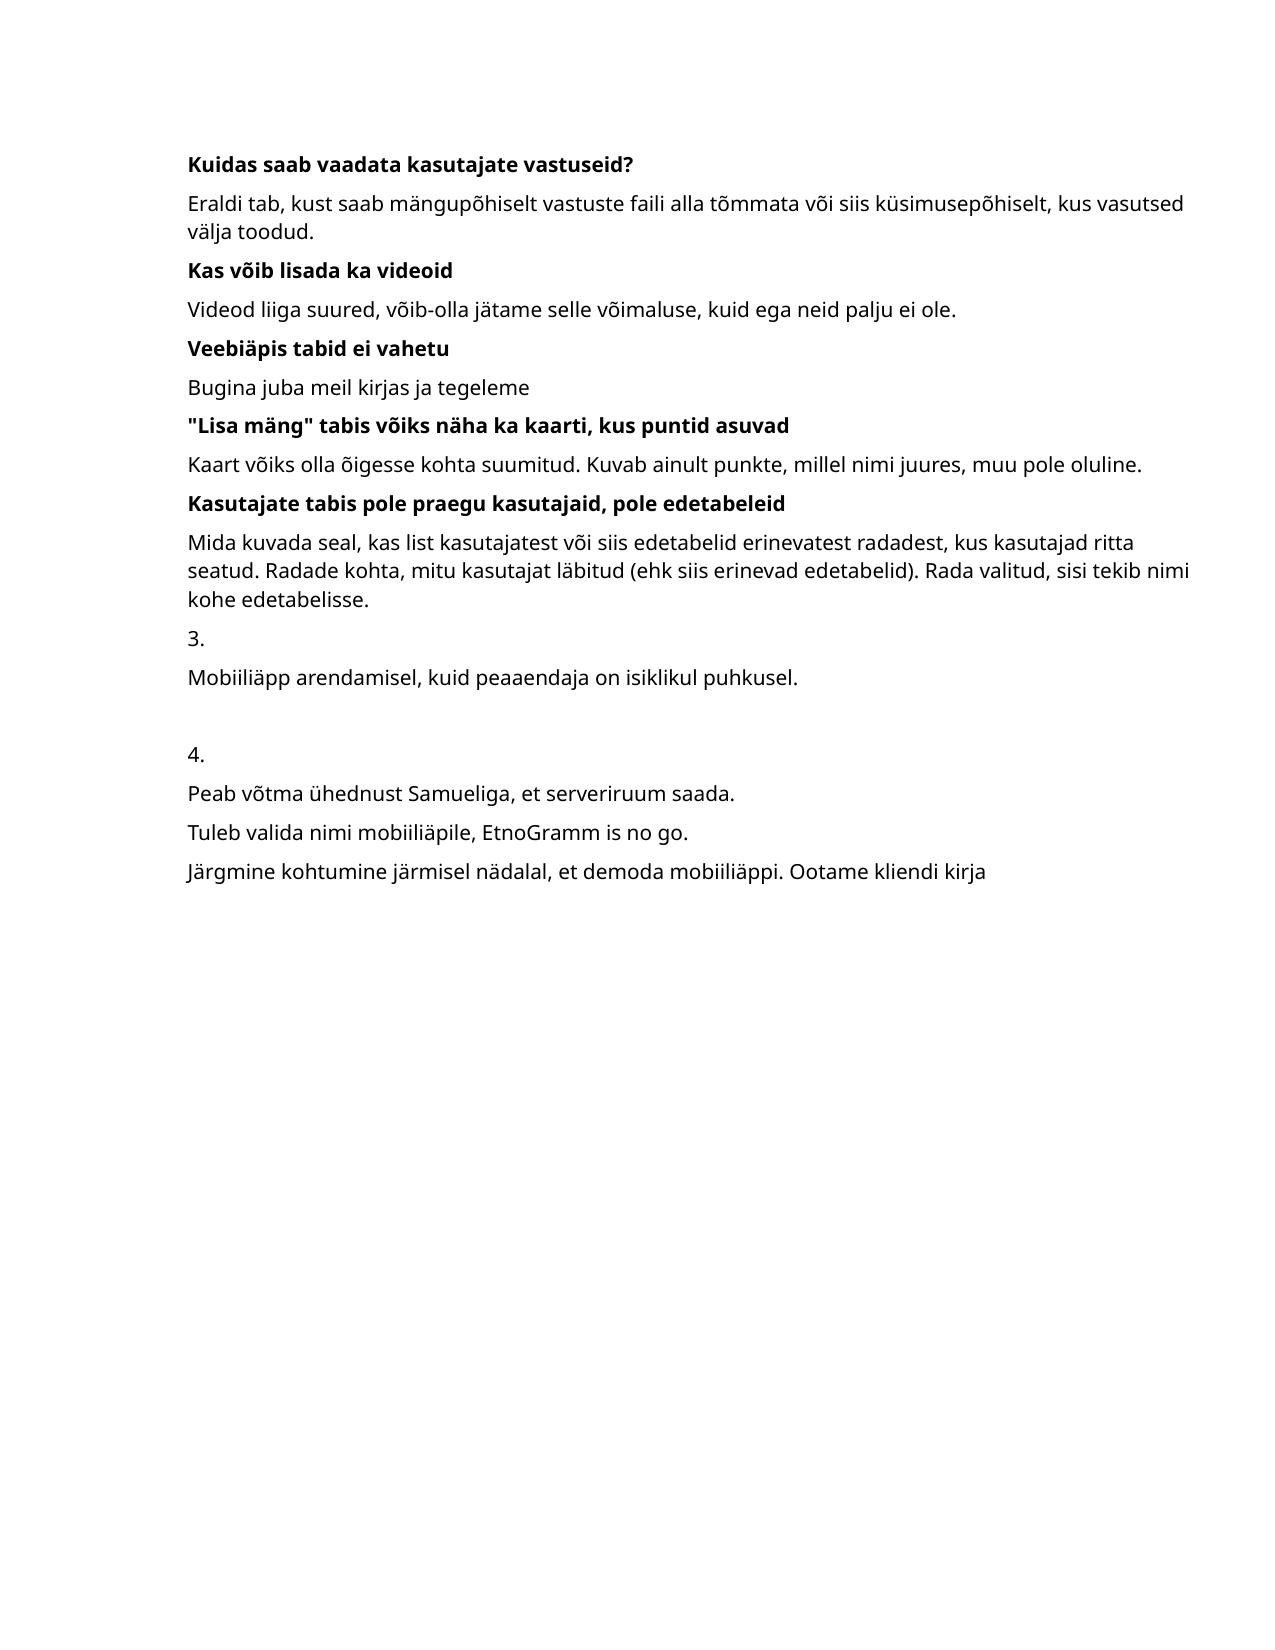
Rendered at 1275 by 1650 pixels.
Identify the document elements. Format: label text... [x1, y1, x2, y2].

text Järgmine kohtumine järmisel nädalal, et demoda mobiiliäppi. Ootame kliendi kirja [187, 857, 1196, 885]
text Kasutajate tabis pole praegu kasutajaid, pole edetabeleid [187, 489, 1196, 518]
text 3. [187, 624, 1196, 652]
text Mobiiliäpp arendamisel, kuid peaaendaja on isiklikul puhkusel. [187, 663, 1196, 691]
text Veebiäpis tabid ei vahetu [187, 334, 1196, 362]
text Eraldi tab, kust saab mängupõhiselt vastuste faili alla tõmmata või siis küsimusepõhiselt, kus vasutsed välja toodud. [187, 189, 1196, 246]
text Kaart võiks olla õigesse kohta suumitud. Kuvab ainult punkte, millel nimi juures, muu pole oluline. [187, 450, 1196, 479]
text Kas võib lisada ka videoid [187, 256, 1196, 284]
text Tuleb valida nimi mobiiliäpile, EtnoGramm is no go. [187, 818, 1196, 847]
text Mida kuvada seal, kas list kasutajatest või siis edetabelid erinevatest radadest, kus kasutajad ritta seatud. Radade kohta, mitu kasutajat läbitud (ehk siis erinevad edetabelid). Rada valitud, sisi tekib nimi kohe edetabelisse. [187, 528, 1196, 613]
text Bugina juba meil kirjas ja tegeleme [187, 373, 1196, 401]
text Peab võtma ühednust Samueliga, et serveriruum saada. [187, 779, 1196, 808]
text Videod liiga suured, võib-olla jätame selle võimaluse, kuid ega neid palju ei ole. [187, 295, 1196, 323]
text Kuidas saab vaadata kasutajate vastuseid? [187, 150, 1196, 178]
text 4. [187, 740, 1196, 769]
text "Lisa mäng" tabis võiks näha ka kaarti, kus puntid asuvad [187, 412, 1196, 440]
